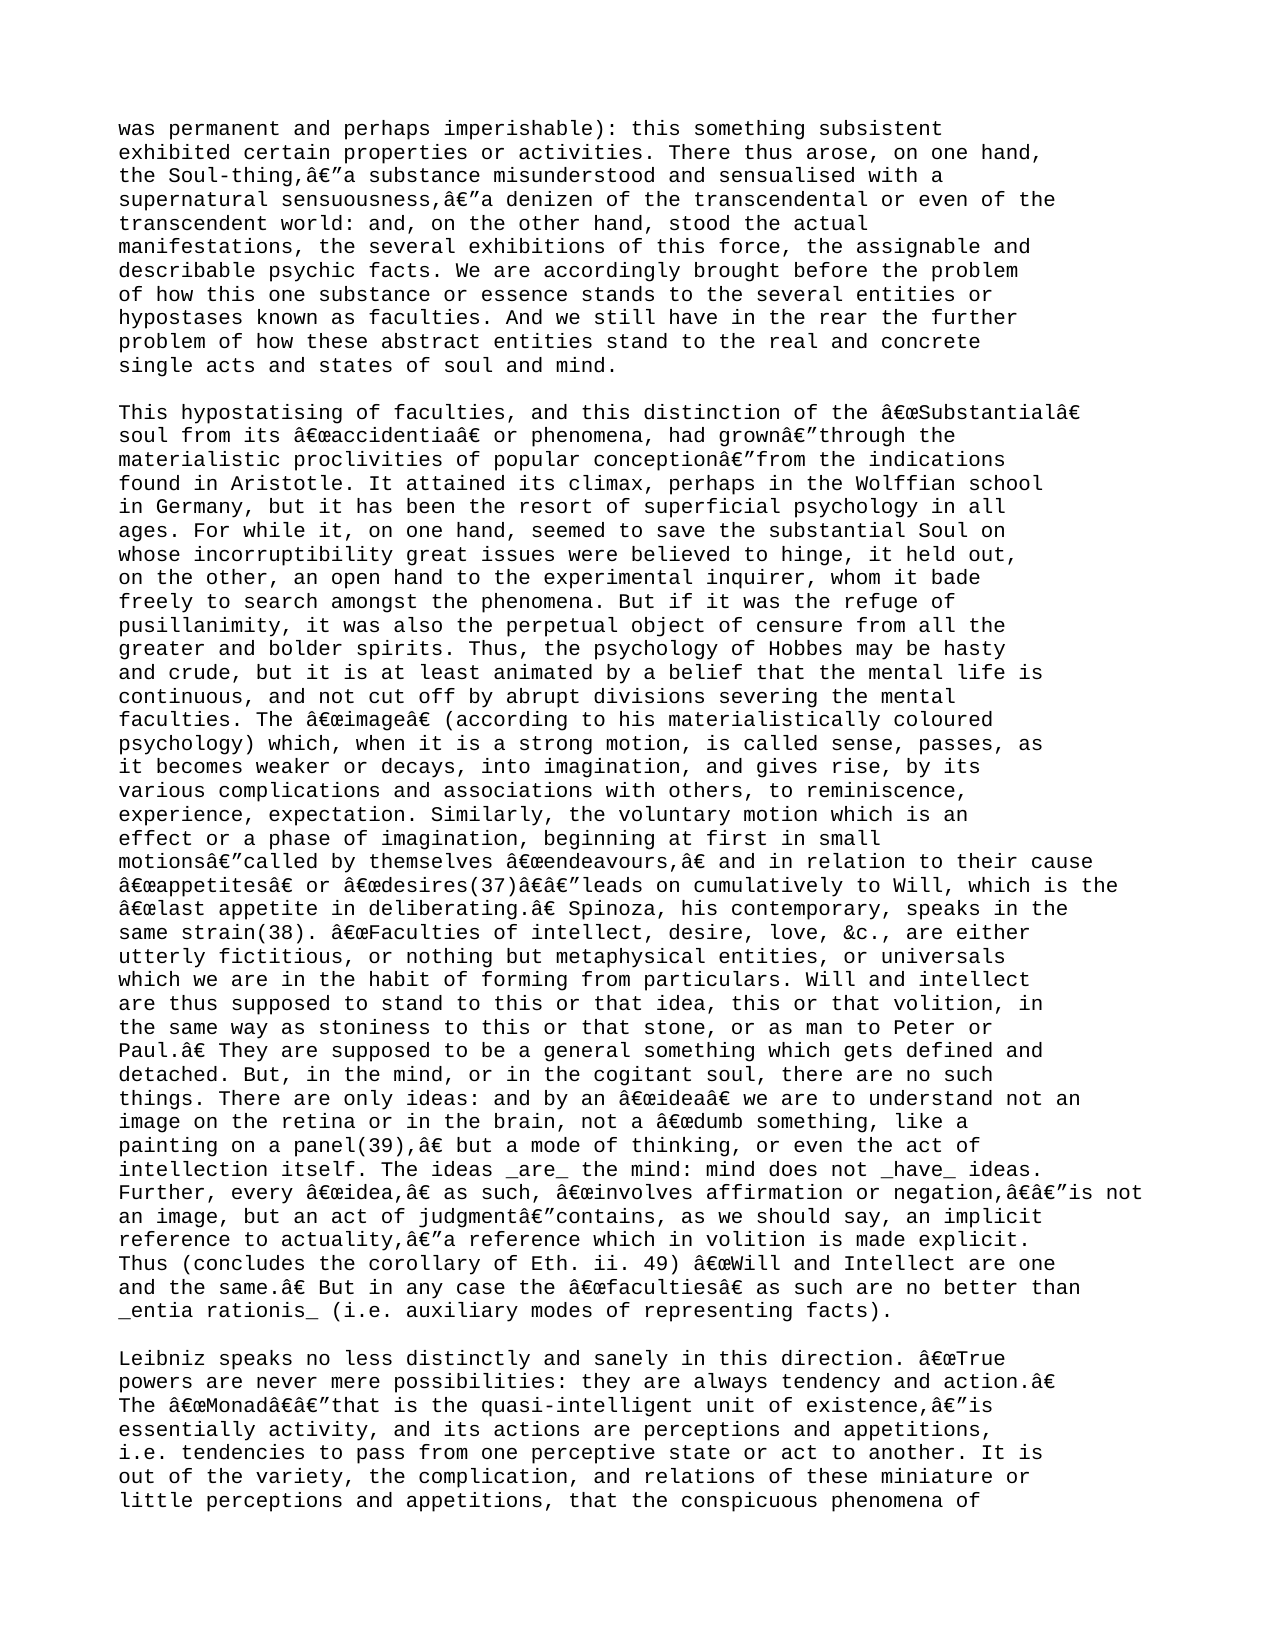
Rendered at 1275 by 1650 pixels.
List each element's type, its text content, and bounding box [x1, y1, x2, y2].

text whose incorruptibility great issues were believed to hinge, it held out, [118, 544, 1157, 567]
text soul from its â€œaccidentiaâ€ or phenomena, had grownâ€”through the [118, 426, 1157, 449]
text Further, every â€œidea,â€ as such, â€œinvolves affirmation or negation,â€â€”is not [118, 1182, 1157, 1206]
text and crude, but it is at least animated by a belief that the mental life is [118, 662, 1157, 686]
text ages. For while it, on one hand, seemed to save the substantial Soul on [118, 520, 1157, 544]
text things. There are only ideas: and by an â€œideaâ€ we are to understand not an [118, 1088, 1157, 1111]
text single acts and states of soul and mind. [118, 354, 1157, 378]
text various complications and associations with others, to reminiscence, [118, 780, 1157, 804]
text i.e. tendencies to pass from one perceptive state or act to another. It is [118, 1442, 1157, 1466]
text the Soul-thing,â€”a substance misunderstood and sensualised with a [118, 165, 1157, 189]
text Leibniz speaks no less distinctly and sanely in this direction. â€œTrue [118, 1348, 1157, 1371]
text powers are never mere possibilities: they are always tendency and action.â€ [118, 1371, 1157, 1395]
text greater and bolder spirits. Thus, the psychology of Hobbes may be hasty [118, 638, 1157, 662]
text utterly fictitious, or nothing but metaphysical entities, or universals [118, 946, 1157, 969]
text it becomes weaker or decays, into imagination, and gives rise, by its [118, 757, 1157, 780]
text Thus (concludes the corollary of Eth. ii. 49) â€œWill and Intellect are one [118, 1253, 1157, 1277]
text exhibited certain properties or activities. There thus arose, on one hand, [118, 142, 1157, 165]
text transcendent world: and, on the other hand, stood the actual [118, 213, 1157, 236]
text same strain(38). â€œFaculties of intellect, desire, love, &c., are either [118, 922, 1157, 946]
text supernatural sensuousness,â€”a denizen of the transcendental or even of the [118, 189, 1157, 213]
text painting on a panel(39),â€ but a mode of thinking, or even the act of [118, 1135, 1157, 1158]
text experience, expectation. Similarly, the voluntary motion which is an [118, 804, 1157, 827]
text faculties. The â€œimageâ€ (according to his materialistically coloured [118, 709, 1157, 733]
text describable psychic facts. We are accordingly brought before the problem [118, 260, 1157, 284]
text on the other, an open hand to the experimental inquirer, whom it bade [118, 567, 1157, 591]
text reference to actuality,â€”a reference which in volition is made explicit. [118, 1229, 1157, 1253]
text freely to search amongst the phenomena. But if it was the refuge of [118, 591, 1157, 615]
text problem of how these abstract entities stand to the real and concrete [118, 331, 1157, 354]
text the same way as stoniness to this or that stone, or as man to Peter or [118, 1017, 1157, 1040]
text manifestations, the several exhibitions of this force, the assignable and [118, 236, 1157, 260]
text was permanent and perhaps imperishable): this something subsistent [118, 118, 1157, 142]
text an image, but an act of judgmentâ€”contains, as we should say, an implicit [118, 1206, 1157, 1229]
text pusillanimity, it was also the perpetual object of censure from all the [118, 615, 1157, 638]
text essentially activity, and its actions are perceptions and appetitions, [118, 1419, 1157, 1442]
text in Germany, but it has been the resort of superficial psychology in all [118, 496, 1157, 520]
text little perceptions and appetitions, that the conspicuous phenomena of [118, 1489, 1157, 1513]
text â€œlast appetite in deliberating.â€ Spinoza, his contemporary, speaks in the [118, 898, 1157, 922]
text are thus supposed to stand to this or that idea, this or that volition, in [118, 993, 1157, 1017]
text out of the variety, the complication, and relations of these miniature or [118, 1466, 1157, 1489]
text continuous, and not cut off by abrupt divisions severing the mental [118, 686, 1157, 709]
text motionsâ€”called by themselves â€œendeavours,â€ and in relation to their cause [118, 851, 1157, 875]
text hypostases known as faculties. And we still have in the rear the further [118, 307, 1157, 331]
text found in Aristotle. It attained its climax, perhaps in the Wolffian school [118, 473, 1157, 496]
text image on the retina or in the brain, not a â€œdumb something, like a [118, 1111, 1157, 1135]
text intellection itself. The ideas _are_ the mind: mind does not _have_ ideas. [118, 1158, 1157, 1182]
text Paul.â€ They are supposed to be a general something which gets defined and [118, 1040, 1157, 1064]
text _entia rationis_ (i.e. auxiliary modes of representing facts). [118, 1300, 1157, 1324]
text effect or a phase of imagination, beginning at first in small [118, 827, 1157, 851]
text This hypostatising of faculties, and this distinction of the â€œSubstantialâ€ [118, 402, 1157, 426]
text detached. But, in the mind, or in the cogitant soul, there are no such [118, 1064, 1157, 1088]
text The â€œMonadâ€â€”that is the quasi-intelligent unit of existence,â€”is [118, 1395, 1157, 1419]
text psychology) which, when it is a strong motion, is called sense, passes, as [118, 733, 1157, 757]
text of how this one substance or essence stands to the several entities or [118, 284, 1157, 307]
text and the same.â€ But in any case the â€œfacultiesâ€ as such are no better than [118, 1277, 1157, 1300]
text materialistic proclivities of popular conceptionâ€”from the indications [118, 449, 1157, 473]
text which we are in the habit of forming from particulars. Will and intellect [118, 969, 1157, 993]
text â€œappetitesâ€ or â€œdesires(37)â€â€”leads on cumulatively to Will, which is the [118, 875, 1157, 898]
